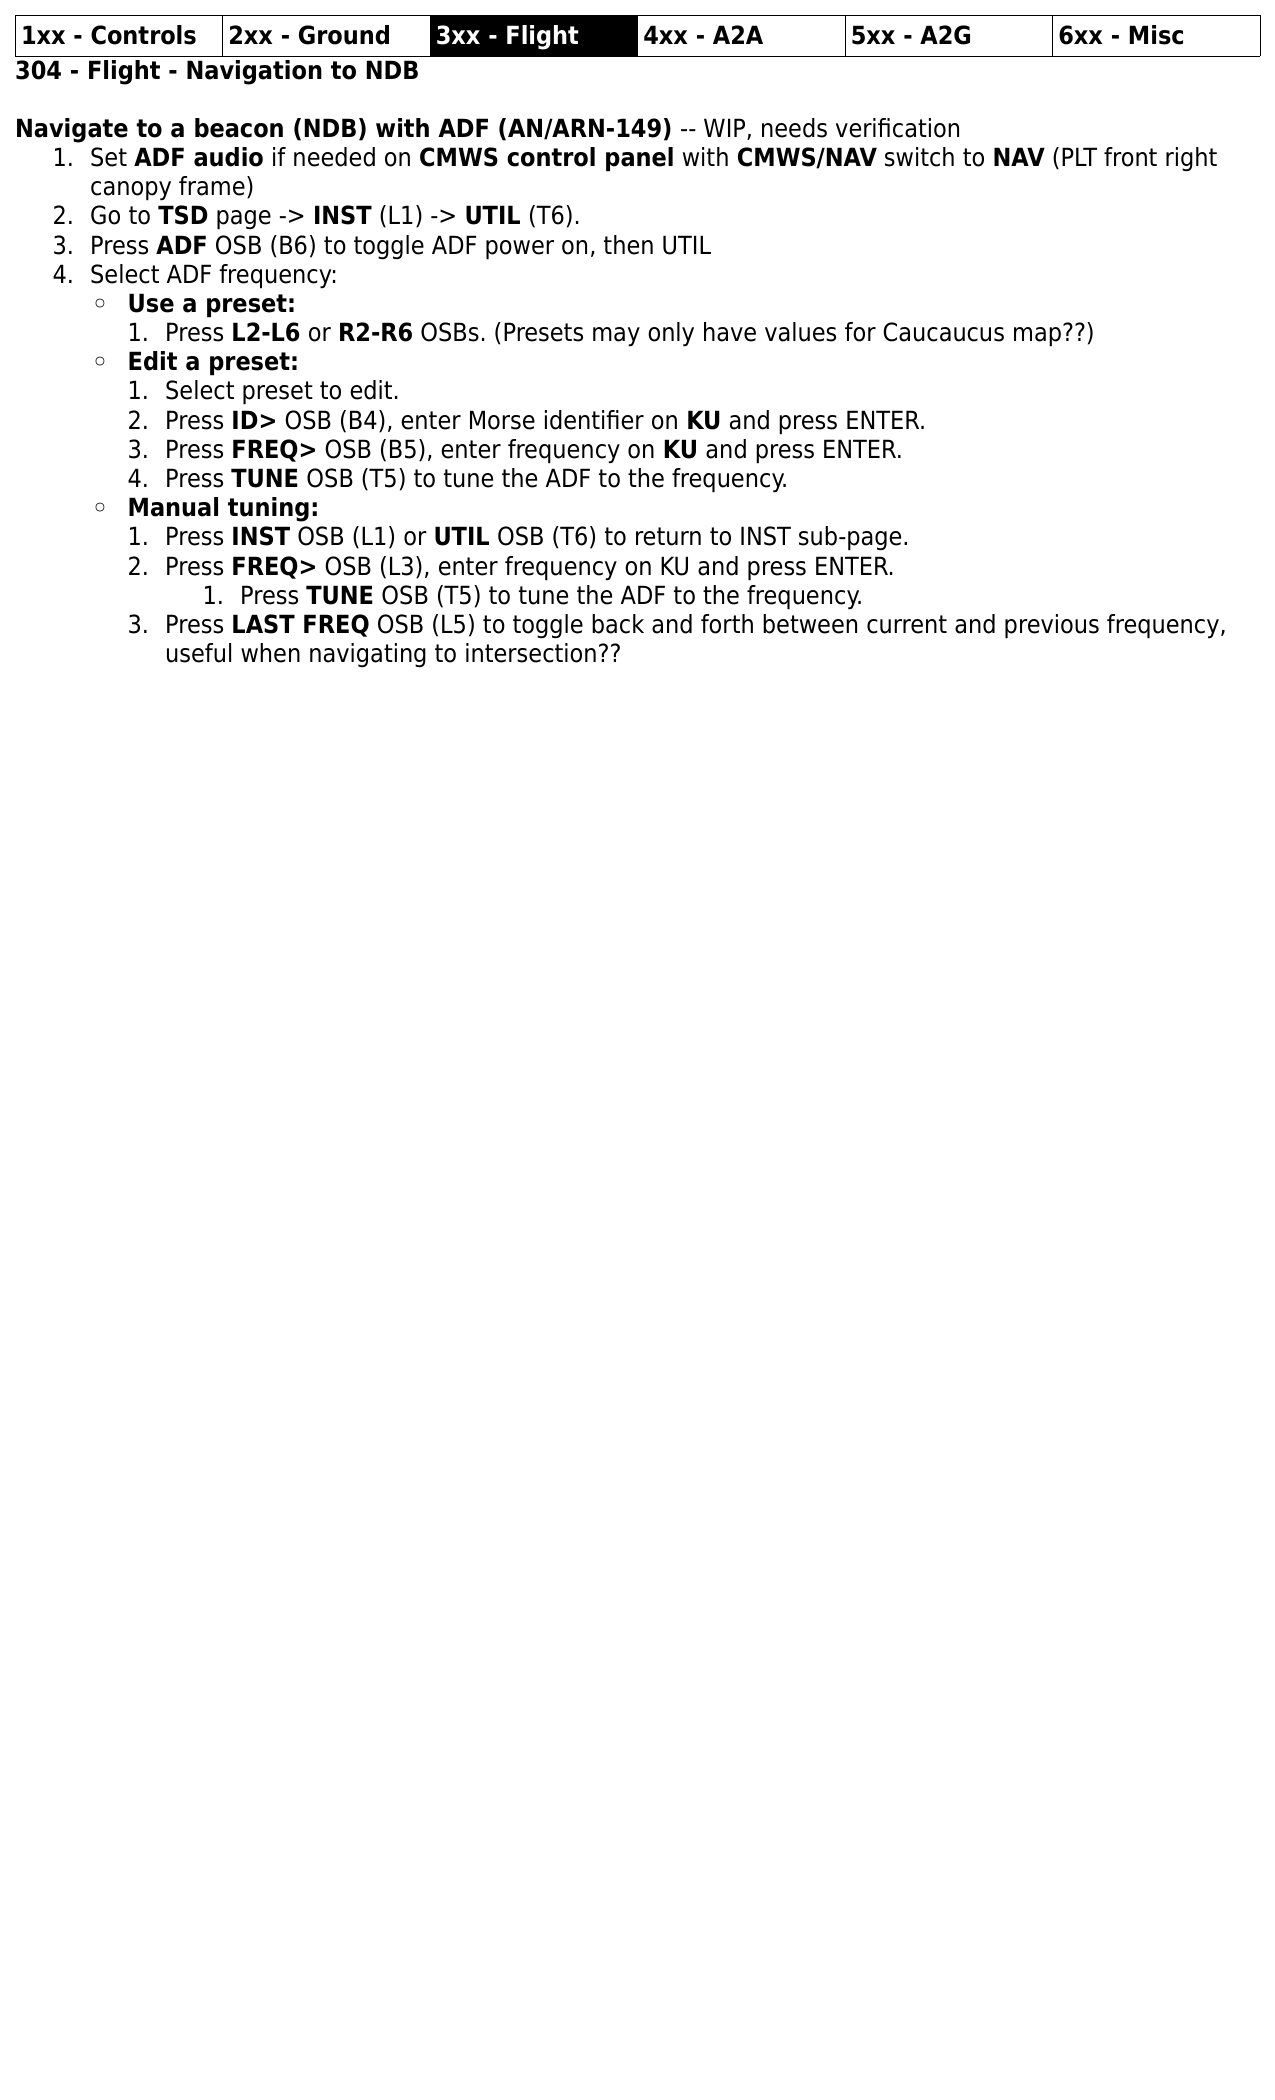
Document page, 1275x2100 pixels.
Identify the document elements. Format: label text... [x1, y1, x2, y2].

text 304 - Flight - Navigation to NDB [15, 57, 1260, 85]
list Go to TSD page -> INST (L1) -> UTIL (T6). [52, 202, 1260, 231]
list Press TUNE OSB (T5) to tune the ADF to the frequency. [127, 464, 1260, 493]
list Press FREQ> OSB (L3), enter frequency on KU and press ENTER. [127, 552, 1260, 581]
table_header 3xx - Flight [431, 16, 637, 56]
table_header 4xx - A2A [638, 16, 845, 56]
text Navigate to a beacon (NDB) with ADF (AN/ARN-149) -- WIP, needs verification [15, 114, 1260, 143]
list Press ID> OSB (B4), enter Morse identifier on KU and press ENTER. [127, 406, 1260, 435]
list Press INST OSB (L1) or UTIL OSB (T6) to return to INST sub-page. [127, 522, 1260, 552]
list Set ADF audio if needed on CMWS control panel with CMWS/NAV switch to NAV (PLT front right canopy frame) [52, 143, 1260, 202]
list Press ADF OSB (B6) to toggle ADF power on, then UTIL [52, 231, 1260, 260]
list Press L2-L6 or R2-R6 OSBs. (Presets may only have values for Caucaucus map??) [127, 318, 1260, 347]
list Edit a preset: [90, 347, 1260, 377]
list Use a preset: [90, 289, 1260, 318]
list Press LAST FREQ OSB (L5) to toggle back and forth between current and previous frequency, useful when navigating to intersection?? [127, 610, 1260, 668]
table_header 5xx - A2G [846, 16, 1052, 56]
list Select ADF frequency: [52, 260, 1260, 289]
list Press TUNE OSB (T5) to tune the ADF to the frequency. [202, 581, 1260, 610]
list Select preset to edit. [127, 377, 1260, 406]
table_header 2xx - Ground [223, 16, 430, 56]
table_header 6xx - Misc [1053, 16, 1260, 56]
list Manual tuning: [90, 493, 1260, 522]
list Press FREQ> OSB (B5), enter frequency on KU and press ENTER. [127, 435, 1260, 464]
table_header 1xx - Controls [16, 16, 222, 56]
